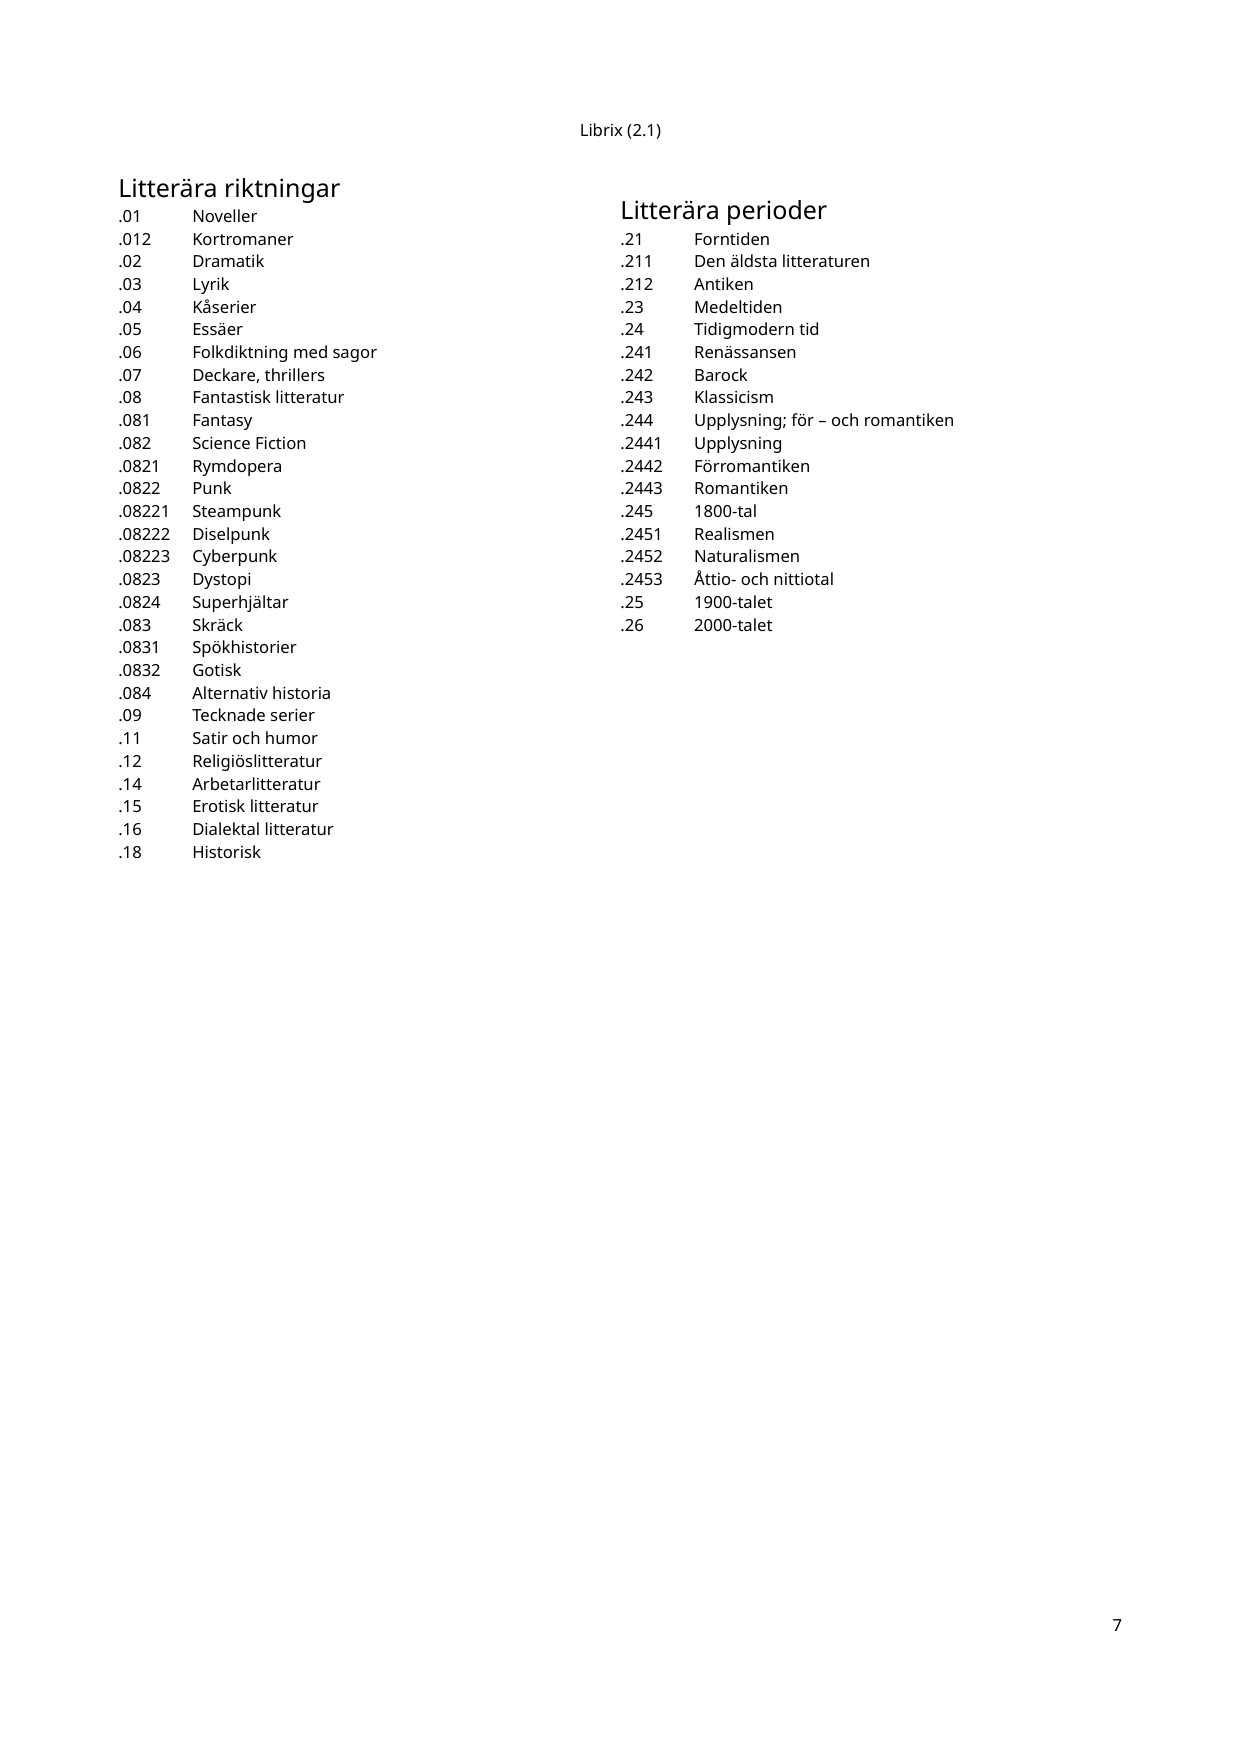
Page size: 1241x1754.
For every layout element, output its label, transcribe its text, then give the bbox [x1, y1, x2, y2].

text .084 Alternativ historia [118, 681, 620, 704]
text .241 Renässansen [620, 341, 1122, 363]
text .081 Fantasy [118, 409, 620, 431]
text .25 1900-talet [620, 590, 1122, 613]
text .11 Satir och humor [118, 727, 620, 749]
text .09 Tecknade serier [118, 704, 620, 727]
text .212 Antiken [620, 272, 1122, 295]
text .03 Lyrik [118, 272, 620, 295]
text .242 Barock [620, 363, 1122, 386]
text .012 Kortromaner [118, 227, 620, 250]
text .244 Upplysning; för – och romantiken [620, 409, 1122, 431]
text .24 Tidigmodern tid [620, 318, 1122, 341]
text .082 Science Fiction [118, 431, 620, 454]
text .211 Den äldsta litteraturen [620, 250, 1122, 272]
text .14 Arbetarlitteratur [118, 772, 620, 795]
text .23 Medeltiden [620, 295, 1122, 318]
text .01 Noveller [118, 204, 620, 227]
text Litterära perioder [620, 193, 1122, 227]
text .15 Erotisk litteratur [118, 795, 620, 817]
text .02 Dramatik [118, 250, 620, 272]
text .08 Fantastisk litteratur [118, 386, 620, 409]
text .18 Historisk [118, 840, 620, 863]
text .2452 Naturalismen [620, 545, 1122, 568]
text .26 2000-talet [620, 613, 1122, 636]
text .2443 Romantiken [620, 477, 1122, 499]
text Litterära riktningar [118, 170, 620, 204]
text .21 Forntiden [620, 227, 1122, 250]
text .083 Skräck [118, 613, 620, 636]
text .2451 Realismen [620, 522, 1122, 545]
text .06 Folkdiktning med sagor [118, 341, 620, 363]
text .243 Klassicism [620, 386, 1122, 409]
text .245 1800-tal [620, 499, 1122, 522]
text .0831 Spökhistorier [118, 636, 620, 658]
text .2442 Förromantiken [620, 454, 1122, 477]
text .12 Religiöslitteratur [118, 749, 620, 772]
text .04 Kåserier [118, 295, 620, 318]
text .0822 Punk [118, 477, 620, 499]
text .0832 Gotisk [118, 658, 620, 681]
text .08223 Cyberpunk [118, 545, 620, 568]
text .16 Dialektal litteratur [118, 817, 620, 840]
text .0823 Dystopi [118, 568, 620, 590]
text .2441 Upplysning [620, 431, 1122, 454]
text .07 Deckare, thrillers [118, 363, 620, 386]
text .05 Essäer [118, 318, 620, 341]
text .08221 Steampunk [118, 499, 620, 522]
text .08222 Diselpunk [118, 522, 620, 545]
text .0824 Superhjältar [118, 590, 620, 613]
text .2453 Åttio- och nittiotal [620, 568, 1122, 590]
text .0821 Rymdopera [118, 454, 620, 477]
